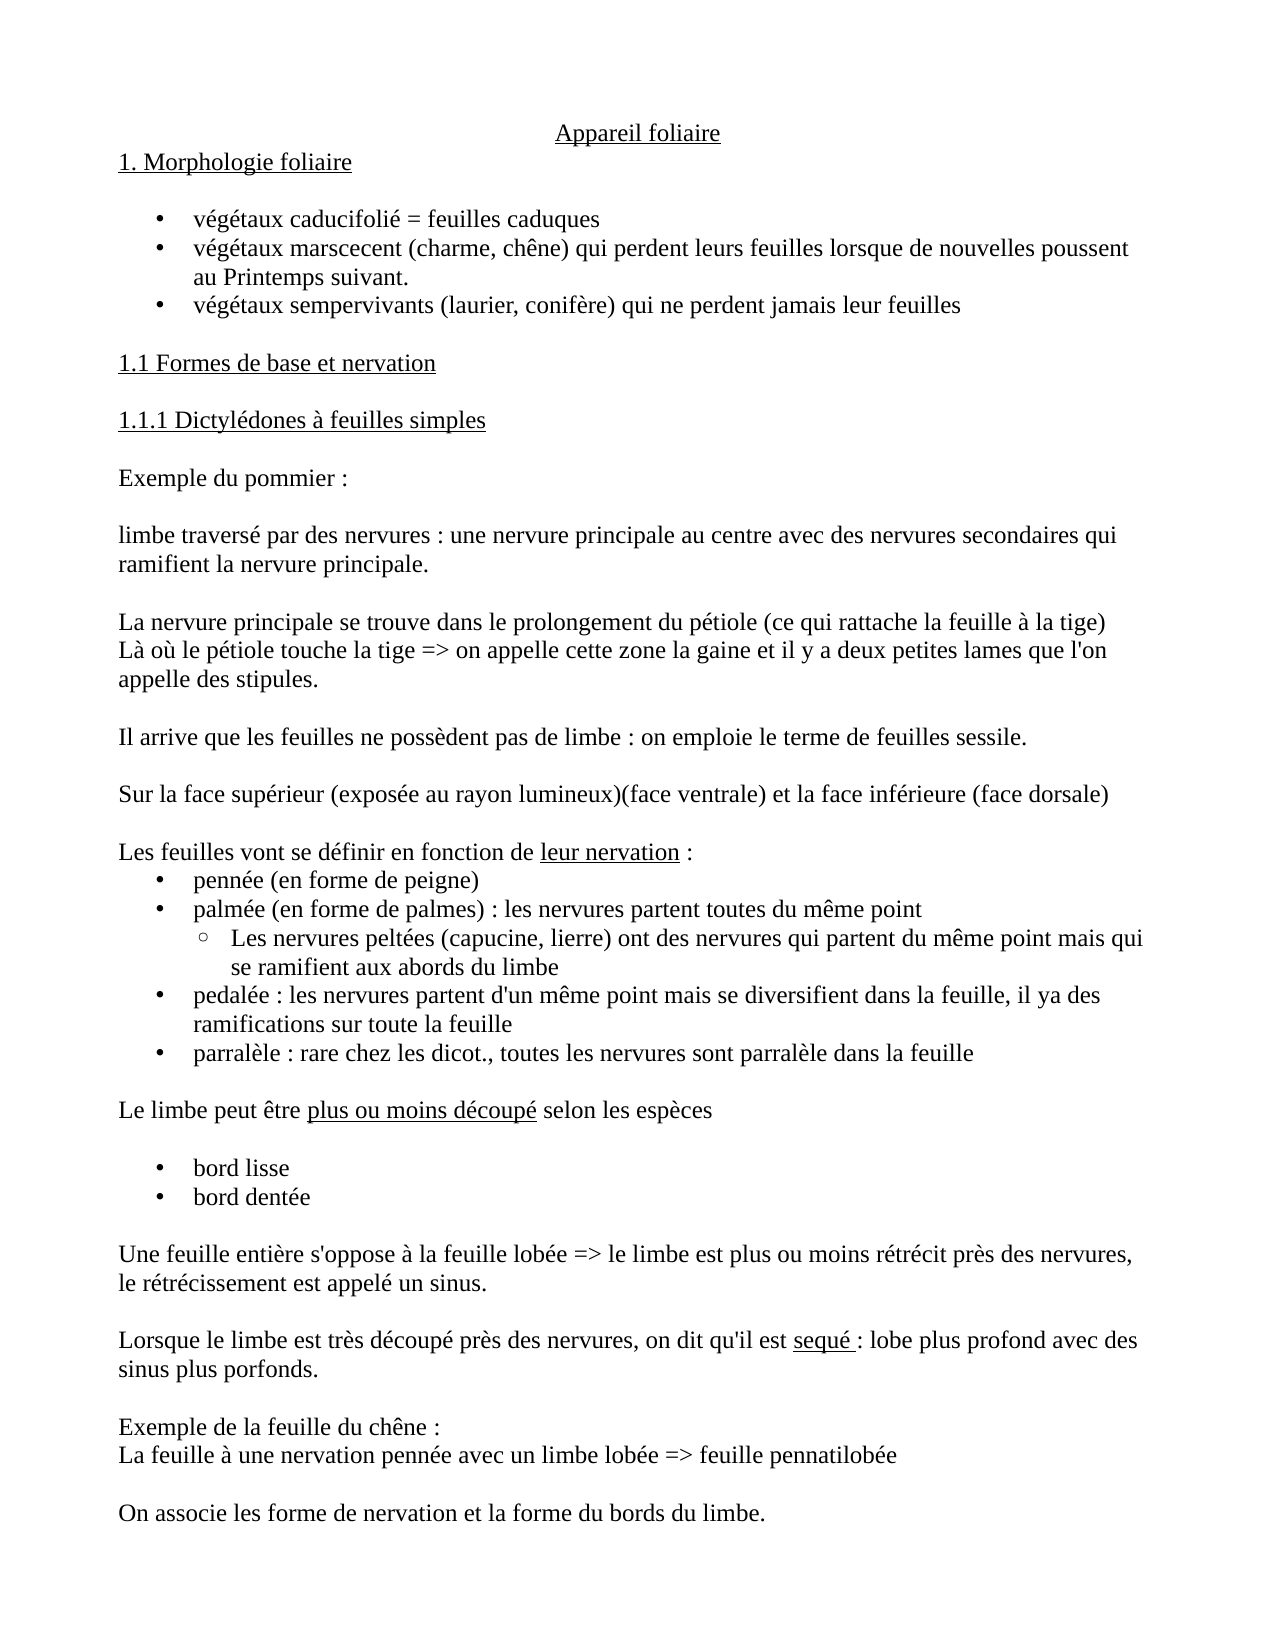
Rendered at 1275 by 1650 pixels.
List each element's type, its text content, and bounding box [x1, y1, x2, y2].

text 1.1 Formes de base et nervation [118, 348, 1157, 377]
list bord dentée [156, 1182, 1157, 1211]
text On associe les forme de nervation et la forme du bords du limbe. [118, 1498, 1157, 1527]
text Exemple de la feuille du chêne : [118, 1412, 1157, 1441]
list palmée (en forme de palmes) : les nervures partent toutes du même point [156, 894, 1157, 923]
text 1.1.1 Dictylédones à feuilles simples [118, 406, 1157, 434]
text limbe traversé par des nervures : une nervure principale au centre avec des nervures secondaires qui ramifient la nervure principale. [118, 521, 1157, 578]
text Une feuille entière s'oppose à la feuille lobée => le limbe est plus ou moins rétrécit près des nervures, [118, 1239, 1157, 1268]
list Les nervures peltées (capucine, lierre) ont des nervures qui partent du même point mais qui se ramifient aux abords du limbe [193, 923, 1157, 981]
list végétaux caducifolié = feuilles caduques [156, 204, 1157, 233]
text 1. Morphologie foliaire [118, 147, 1157, 176]
text Il arrive que les feuilles ne possèdent pas de limbe : on emploie le terme de feuilles sessile. [118, 722, 1157, 751]
text Le limbe peut être plus ou moins découpé selon les espèces [118, 1096, 1157, 1124]
text Sur la face supérieur (exposée au rayon lumineux)(face ventrale) et la face inférieure (face dorsale) [118, 779, 1157, 808]
list végétaux sempervivants (laurier, conifère) qui ne perdent jamais leur feuilles [156, 291, 1157, 319]
list parralèle : rare chez les dicot., toutes les nervures sont parralèle dans la feuille [156, 1038, 1157, 1067]
text Les feuilles vont se définir en fonction de leur nervation : [118, 837, 1157, 866]
text le rétrécissement est appelé un sinus. [118, 1268, 1157, 1297]
list pedalée : les nervures partent d'un même point mais se diversifient dans la feuille, il ya des ramifications sur toute la feuille [156, 981, 1157, 1038]
text Lorsque le limbe est très découpé près des nervures, on dit qu'il est sequé : lobe plus profond avec des sinus plus porfonds. [118, 1326, 1157, 1383]
text Exemple du pommier : [118, 463, 1157, 492]
text Là où le pétiole touche la tige => on appelle cette zone la gaine et il y a deux petites lames que l'on appelle des stipules. [118, 636, 1157, 693]
list pennée (en forme de peigne) [156, 866, 1157, 894]
list bord lisse [156, 1153, 1157, 1182]
list végétaux marscecent (charme, chêne) qui perdent leurs feuilles lorsque de nouvelles poussent au Printemps suivant. [156, 233, 1157, 291]
text La feuille à une nervation pennée avec un limbe lobée => feuille pennatilobée [118, 1441, 1157, 1469]
text Appareil foliaire [118, 118, 1157, 147]
text La nervure principale se trouve dans le prolongement du pétiole (ce qui rattache la feuille à la tige) [118, 607, 1157, 636]
